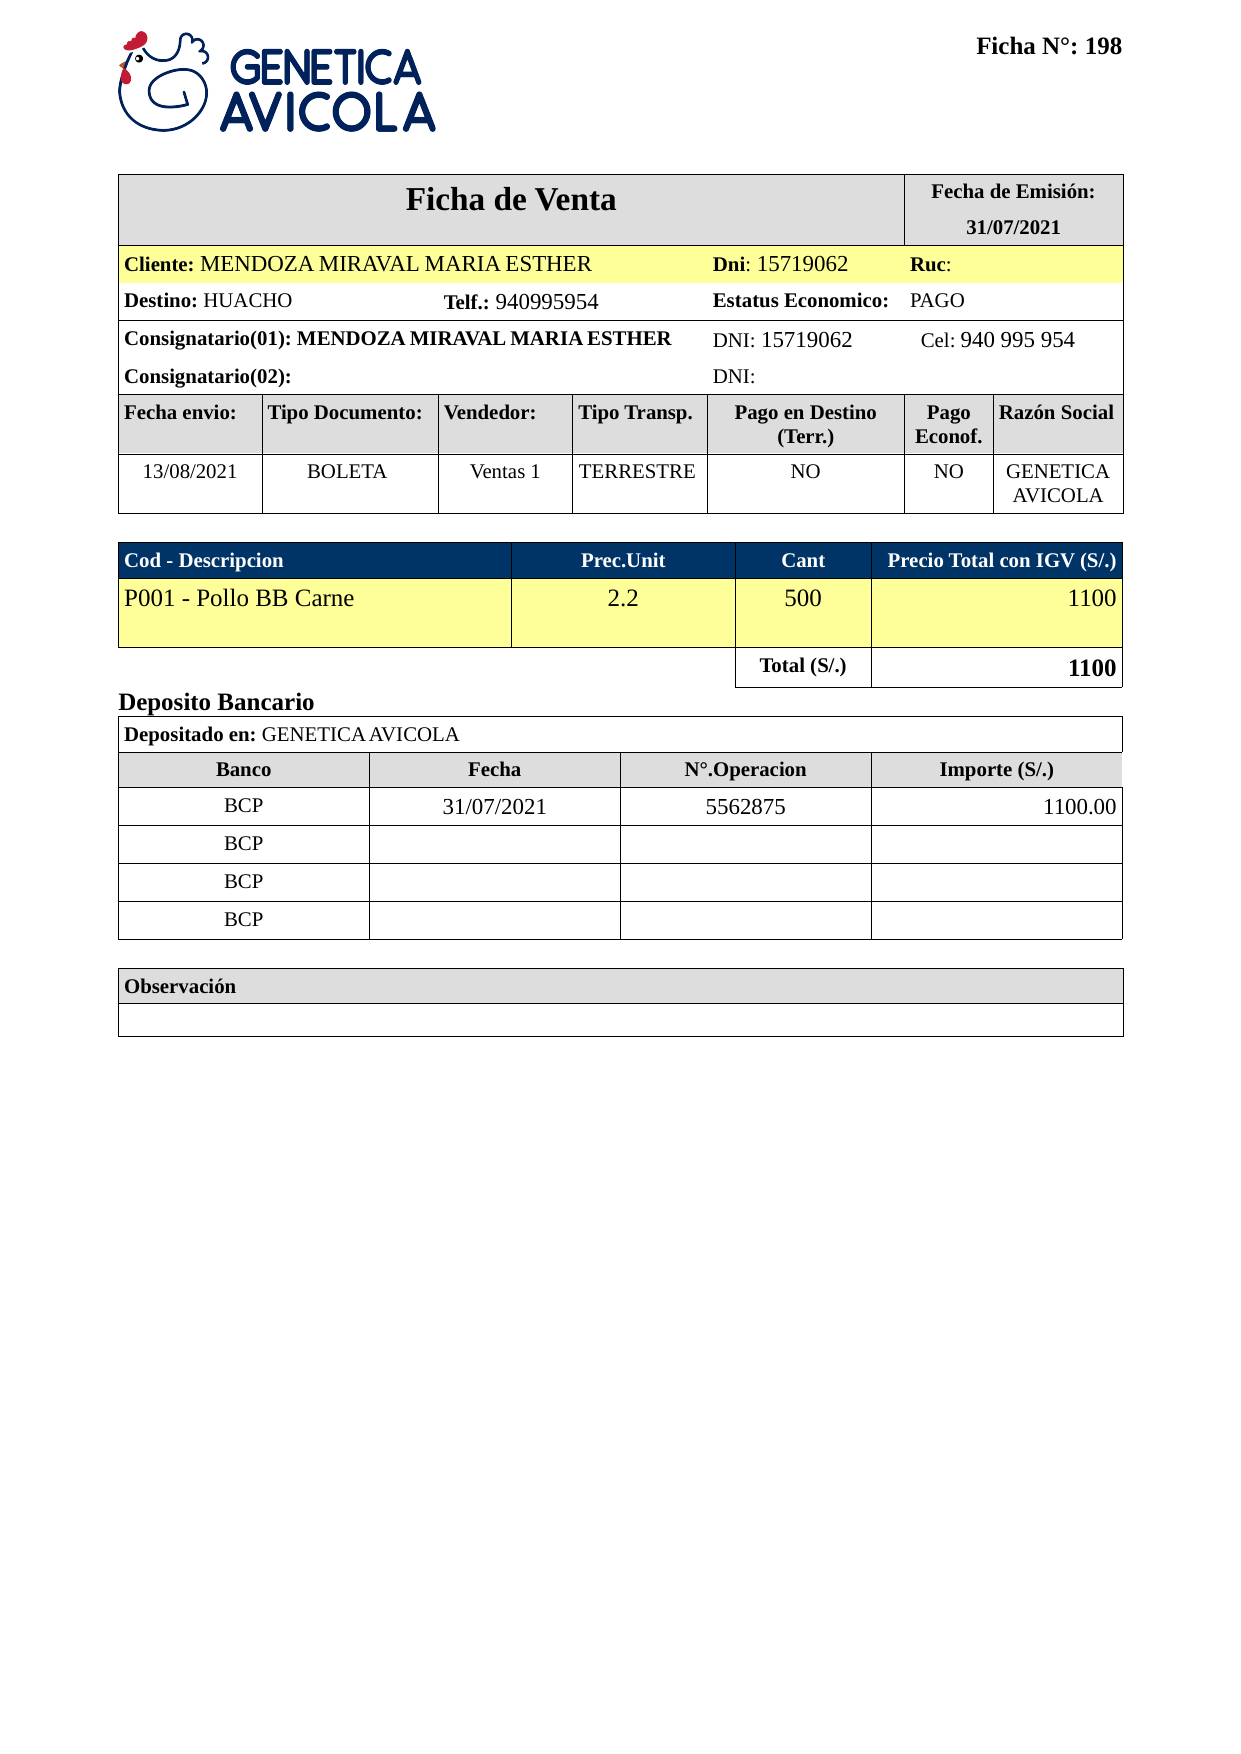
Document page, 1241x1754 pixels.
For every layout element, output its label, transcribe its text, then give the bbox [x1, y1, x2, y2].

table_cell [370, 902, 620, 939]
table_cell BCP [119, 864, 369, 901]
table_cell Estatus Economico: [707, 283, 904, 320]
table_cell 500 [736, 579, 871, 647]
table_cell 31/07/2021 [370, 788, 620, 825]
table_cell Pago en Destino (Terr.) [708, 395, 904, 453]
table_cell Tipo Documento: [263, 395, 438, 453]
table_cell Cel: 940 995 954 [915, 321, 1123, 358]
table_cell Vendedor: [439, 395, 572, 453]
table_header Depositado en: GENETICA AVICOLA [119, 717, 1122, 752]
table_cell [872, 826, 1122, 863]
table_cell Fecha envio: [119, 395, 262, 453]
table_cell [119, 1004, 1123, 1036]
table_cell GENETICA AVICOLA [994, 455, 1123, 513]
table_cell [621, 864, 871, 901]
table_cell Ventas 1 [439, 455, 572, 513]
table_cell BCP [119, 902, 369, 939]
table_cell BOLETA [263, 455, 438, 513]
table_cell BCP [119, 826, 369, 863]
table_cell [511, 648, 735, 687]
table_cell BCP [119, 788, 369, 825]
table_cell DNI: [707, 358, 1123, 394]
table_cell NO [708, 455, 904, 513]
table_header Cod - Descripcion [119, 543, 511, 578]
table_cell 1100 [872, 648, 1122, 687]
table_header Observación [119, 969, 1123, 1003]
table_cell [621, 826, 871, 863]
table_cell DNI: 15719062 [707, 321, 915, 358]
table_cell Pago Econof. [905, 395, 993, 453]
table_cell 2.2 [512, 579, 735, 647]
table_cell P001 - Pollo BB Carne [119, 579, 511, 647]
table_cell Cliente: MENDOZA MIRAVAL MARIA ESTHER [119, 246, 707, 283]
text Deposito Bancario [118, 687, 1122, 716]
table_cell [872, 902, 1122, 939]
table_header Ficha de Venta [119, 175, 904, 245]
table_cell 5562875 [621, 788, 871, 825]
table_cell Ruc: [904, 246, 1123, 283]
table_cell NO [905, 455, 993, 513]
table_cell Telf.: 940995954 [438, 283, 707, 320]
table_cell Dni: 15719062 [707, 246, 904, 283]
table_cell TERRESTRE [573, 455, 707, 513]
table_cell Total (S/.) [736, 648, 871, 687]
table_cell 13/08/2021 [119, 455, 262, 513]
table_cell Tipo Transp. [573, 395, 707, 453]
picture [118, 31, 436, 132]
table_cell Banco [119, 753, 369, 787]
table_cell 1100 [872, 579, 1122, 647]
table_header Cant [736, 543, 871, 578]
table_cell PAGO [904, 283, 1123, 320]
table_cell 1100.00 [872, 788, 1122, 825]
table_cell Fecha [370, 753, 620, 787]
table_cell [370, 864, 620, 901]
table_cell Consignatario(01): MENDOZA MIRAVAL MARIA ESTHER [119, 321, 707, 358]
table_cell 31/07/2021 [905, 209, 1123, 245]
table_header Fecha de Emisión: [905, 175, 1123, 209]
table_cell N°.Operacion [621, 753, 871, 787]
table_header Precio Total con IGV (S/.) [872, 543, 1122, 578]
table_cell Razón Social [994, 395, 1123, 453]
table_cell Importe (S/.) [872, 753, 1122, 787]
table_cell Consignatario(02): [119, 358, 707, 394]
table_cell [872, 864, 1122, 901]
table_cell [370, 826, 620, 863]
table_cell [621, 902, 871, 939]
table_cell [118, 648, 511, 687]
table_header Prec.Unit [512, 543, 735, 578]
table_cell Destino: HUACHO [119, 283, 438, 320]
